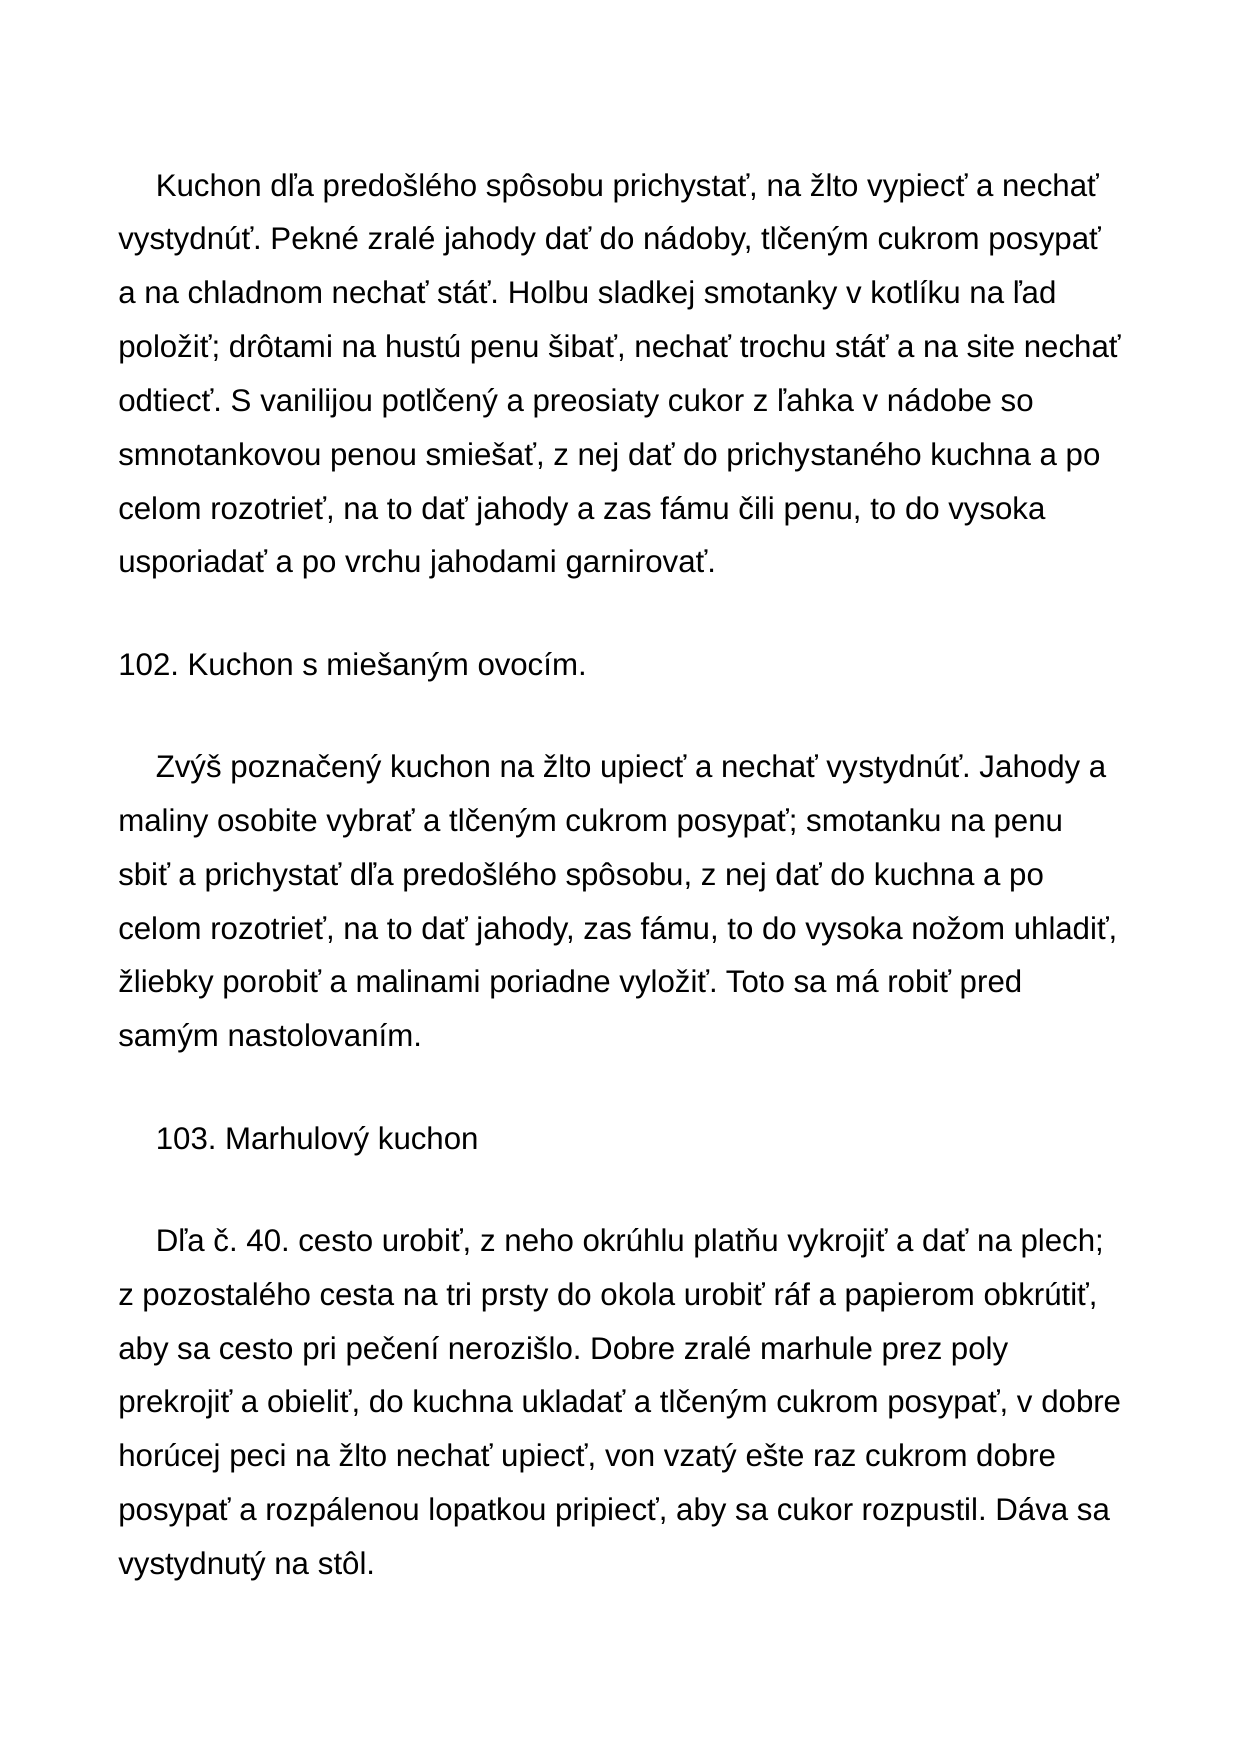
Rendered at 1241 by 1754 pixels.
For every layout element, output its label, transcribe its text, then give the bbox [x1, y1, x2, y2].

text Kuchon dľa predošlého spôsobu prichystať, na žlto vypiecť a nechať vystydnúť. Pekné zralé jahody dať do ná­doby, tlčeným cukrom posypať a na chladnom nechať stáť. Holbu sladkej smotanky v kotlíku na ľad položiť; drôtami na hustú penu šibať, nechať trochu stáť a na site nechať od­tiecť. S vanilijou potlčený a preosiaty cukor z ľahka v ná­dobe so smnotankovou penou smiešať, z nej dať do prichy­staného kuchna a po celom rozotrieť, na to dať jahody a zas fámu čili penu, to do vysoka usporiadať a po vrchu jahodami garnirovať. [118, 167, 1122, 579]
text 103. Marhulový kuchon [118, 1120, 1122, 1156]
text Zvýš poznačený kuchon na žlto upiecť a nechať vy­stydnúť. Jahody a maliny osobite vybrať a tlčeným cukrom posypať; smotanku na penu sbiť a prichystať dľa predošlého spôsobu, z nej dať do kuchna a po celom rozotrieť, na to dať jahody, zas fámu, to do vysoka nožom uhladiť, žliebky po­robiť a malinami poriadne vyložiť. Toto sa má robiť pred samým nastolovaním. [118, 748, 1122, 1053]
text Dľa č. 40. cesto urobiť, z neho okrúhlu platňu vykrojiť a dať na plech; z pozostalého cesta na tri prsty do okola urobiť ráf a papierom obkrútiť, aby sa cesto pri pečení nerozišlo. Dobre zralé marhule prez poly prekrojiť a obieliť, do kuchna ukladať a tlčeným cukrom posypať, v dobre horúcej peci na žlto nechať upiecť, von vzatý ešte raz cukrom dobre posypať a rozpálenou lopatkou pripiecť, aby sa cukor rozpustil. Dáva sa vystydnutý na stôl. [118, 1222, 1122, 1581]
text 102. Kuchon s miešaným ovocím. [118, 646, 1122, 682]
